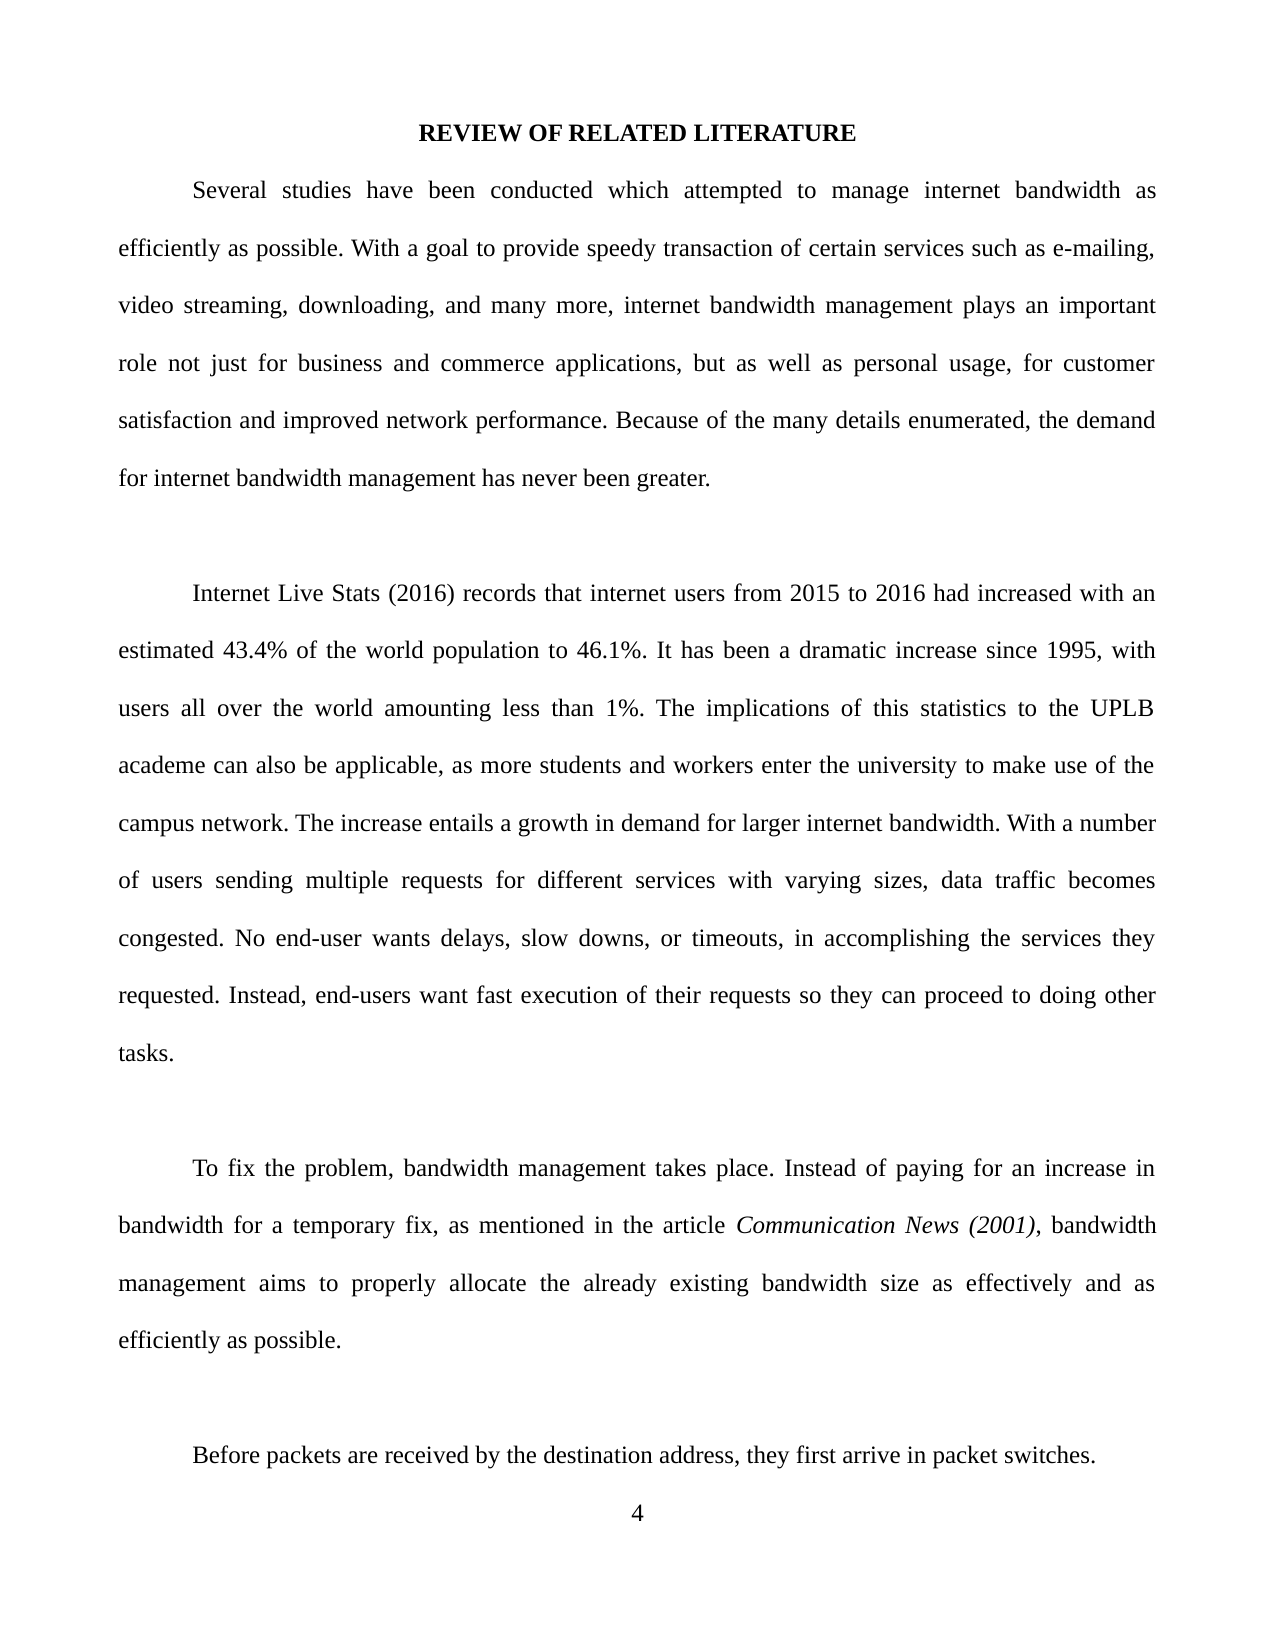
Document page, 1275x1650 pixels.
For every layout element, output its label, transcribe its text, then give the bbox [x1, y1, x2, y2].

text Internet Live Stats (2016) records that internet users from 2015 to 2016 had increased with an estimated 43.4% of the world population to 46.1%. It has been a dramatic increase since 1995, with users all over the world amounting less than 1%. The implications of this statistics to the UPLB academe can also be applicable, as more students and workers enter the university to make use of the campus network. The increase entails a growth in demand for larger internet bandwidth. With a number of users sending multiple requests for different services with varying sizes, data traffic becomes congested. No end-user wants delays, slow downs, or timeouts, in accomplishing the services they requested. Instead, end-users want fast execution of their requests so they can proceed to doing other tasks. [118, 578, 1157, 1067]
text REVIEW OF RELATED LITERATURE [118, 118, 1157, 147]
table_header 4 [118, 1498, 1157, 1527]
text Before packets are received by the destination address, they first arrive in packet switches. [118, 1441, 1157, 1469]
text Several studies have been conducted which attempted to manage internet bandwidth as efficiently as possible. With a goal to provide speedy transaction of certain services such as e-mailing, video streaming, downloading, and many more, internet bandwidth management plays an important role not just for business and commerce applications, but as well as personal usage, for customer satisfaction and improved network performance. Because of the many details enumerated, the demand for internet bandwidth management has never been greater. [118, 176, 1157, 492]
text To fix the problem, bandwidth management takes place. Instead of paying for an increase in bandwidth for a temporary fix, as mentioned in the article Communication News (2001), bandwidth management aims to properly allocate the already existing bandwidth size as effectively and as efficiently as possible. [118, 1153, 1157, 1354]
